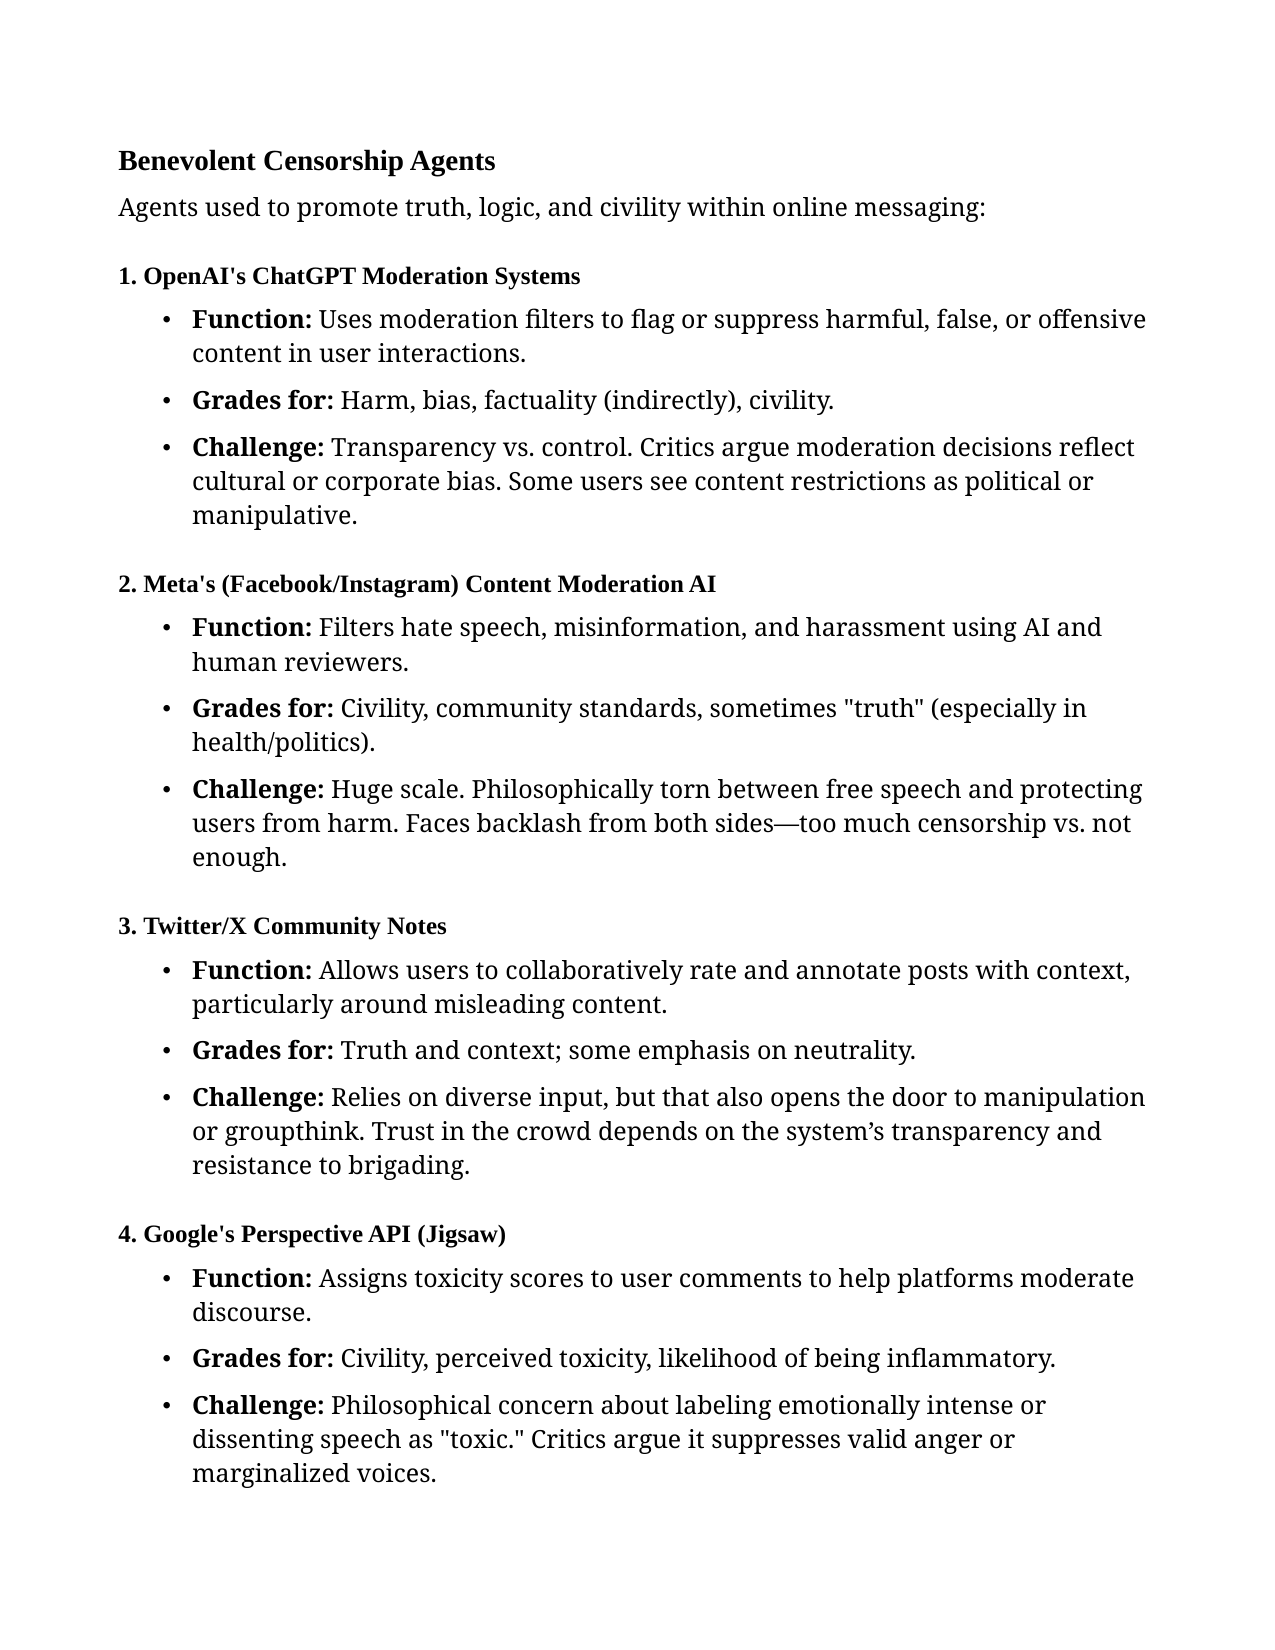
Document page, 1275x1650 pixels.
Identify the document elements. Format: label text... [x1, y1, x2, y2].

text Agents used to promote truth, logic, and civility within online messaging: [118, 189, 1157, 223]
subtitle 1. OpenAI's ChatGPT Moderation Systems [118, 261, 1157, 289]
list Challenge: Huge scale. Philosophically torn between free speech and protecting users from harm. Faces backlash from both sides—too much censorship vs. not enough. [162, 771, 1157, 873]
list Challenge: Relies on diverse input, but that also opens the door to manipulation or groupthink. Trust in the crowd depends on the system’s transparency and resistance to brigading. [162, 1079, 1157, 1182]
list Challenge: Transparency vs. control. Critics argue moderation decisions reflect cultural or corporate bias. Some users see content restrictions as political or manipulative. [162, 429, 1157, 531]
subtitle Benevolent Censorship Agents [118, 143, 1157, 177]
list Grades for: Harm, bias, factuality (indirectly), civility. [162, 383, 1157, 417]
list Function: Filters hate speech, misinformation, and harassment using AI and human reviewers. [162, 610, 1157, 678]
list Challenge: Philosophical concern about labeling emotionally intense or dissenting speech as "toxic." Critics argue it suppresses valid anger or marginalized voices. [162, 1388, 1157, 1490]
list Grades for: Civility, community standards, sometimes "truth" (especially in health/politics). [162, 691, 1157, 759]
subtitle 3. Twitter/X Community Notes [118, 911, 1157, 940]
list Function: Allows users to collaboratively rate and annotate posts with context, particularly around misleading content. [162, 952, 1157, 1020]
list Grades for: Civility, perceived toxicity, likelihood of being inflammatory. [162, 1341, 1157, 1375]
subtitle 2. Meta's (Facebook/Instagram) Content Moderation AI [118, 569, 1157, 598]
list Function: Uses moderation filters to flag or suppress harmful, false, or offensive content in user interactions. [162, 302, 1157, 370]
list Grades for: Truth and context; some emphasis on neutrality. [162, 1033, 1157, 1067]
subtitle 4. Google's Perspective API (Jigsaw) [118, 1219, 1157, 1248]
list Function: Assigns toxicity scores to user comments to help platforms moderate discourse. [162, 1260, 1157, 1328]
